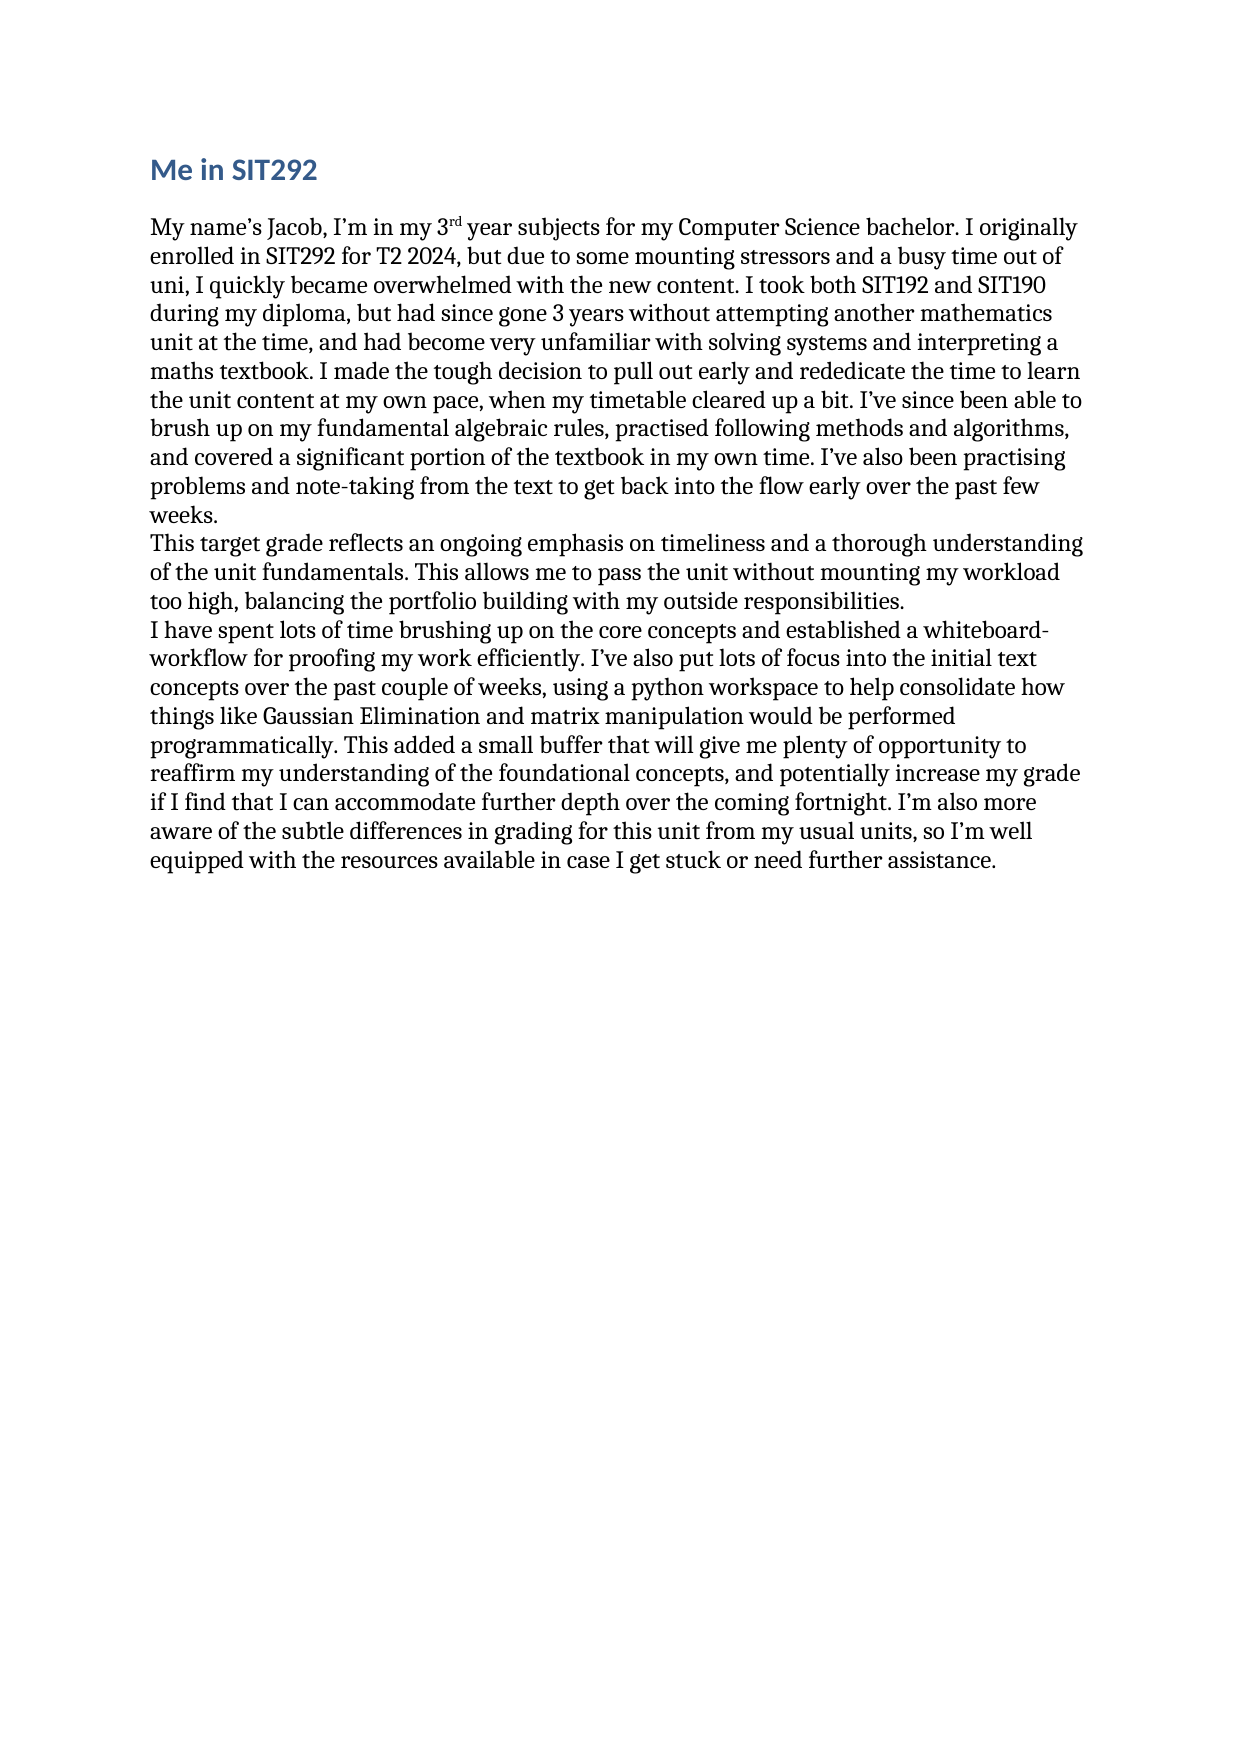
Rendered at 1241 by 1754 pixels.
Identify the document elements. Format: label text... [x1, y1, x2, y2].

text My name’s Jacob, I’m in my 3rd year subjects for my Computer Science bachelor. I originally enrolled in SIT292 for T2 2024, but due to some mounting stressors and a busy time out of uni, I quickly became overwhelmed with the new content. I took both SIT192 and SIT190 during my diploma, but had since gone 3 years without attempting another mathematics unit at the time, and had become very unfamiliar with solving systems and interpreting a maths textbook. I made the tough decision to pull out early and rededicate the time to learn the unit content at my own pace, when my timetable cleared up a bit. I’ve since been able to brush up on my fundamental algebraic rules, practised following methods and algorithms, and covered a significant portion of the textbook in my own time. I’ve also been practising problems and note-taking from the text to get back into the flow early over the past few weeks. This target grade reflects an ongoing emphasis on timeliness and a thorough understanding of the unit fundamentals. This allows me to pass the unit without mounting my workload too high, balancing the portfolio building with my outside responsibilities. I have spent lots of time brushing up on the core concepts and established a whiteboard-workflow for proofing my work efficiently. I’ve also put lots of focus into the initial text concepts over the past couple of weeks, using a python workspace to help consolidate how things like Gaussian Elimination and matrix manipulation would be performed programmatically. This added a small buffer that will give me plenty of opportunity to reaffirm my understanding of the foundational concepts, and potentially increase my grade if I find that I can accommodate further depth over the coming fortnight. I’m also more aware of the subtle differences in grading for this unit from my usual units, so I’m well equipped with the resources available in case I get stuck or need further assistance. [150, 213, 1090, 874]
subtitle Me in SIT292 [150, 150, 1090, 188]
